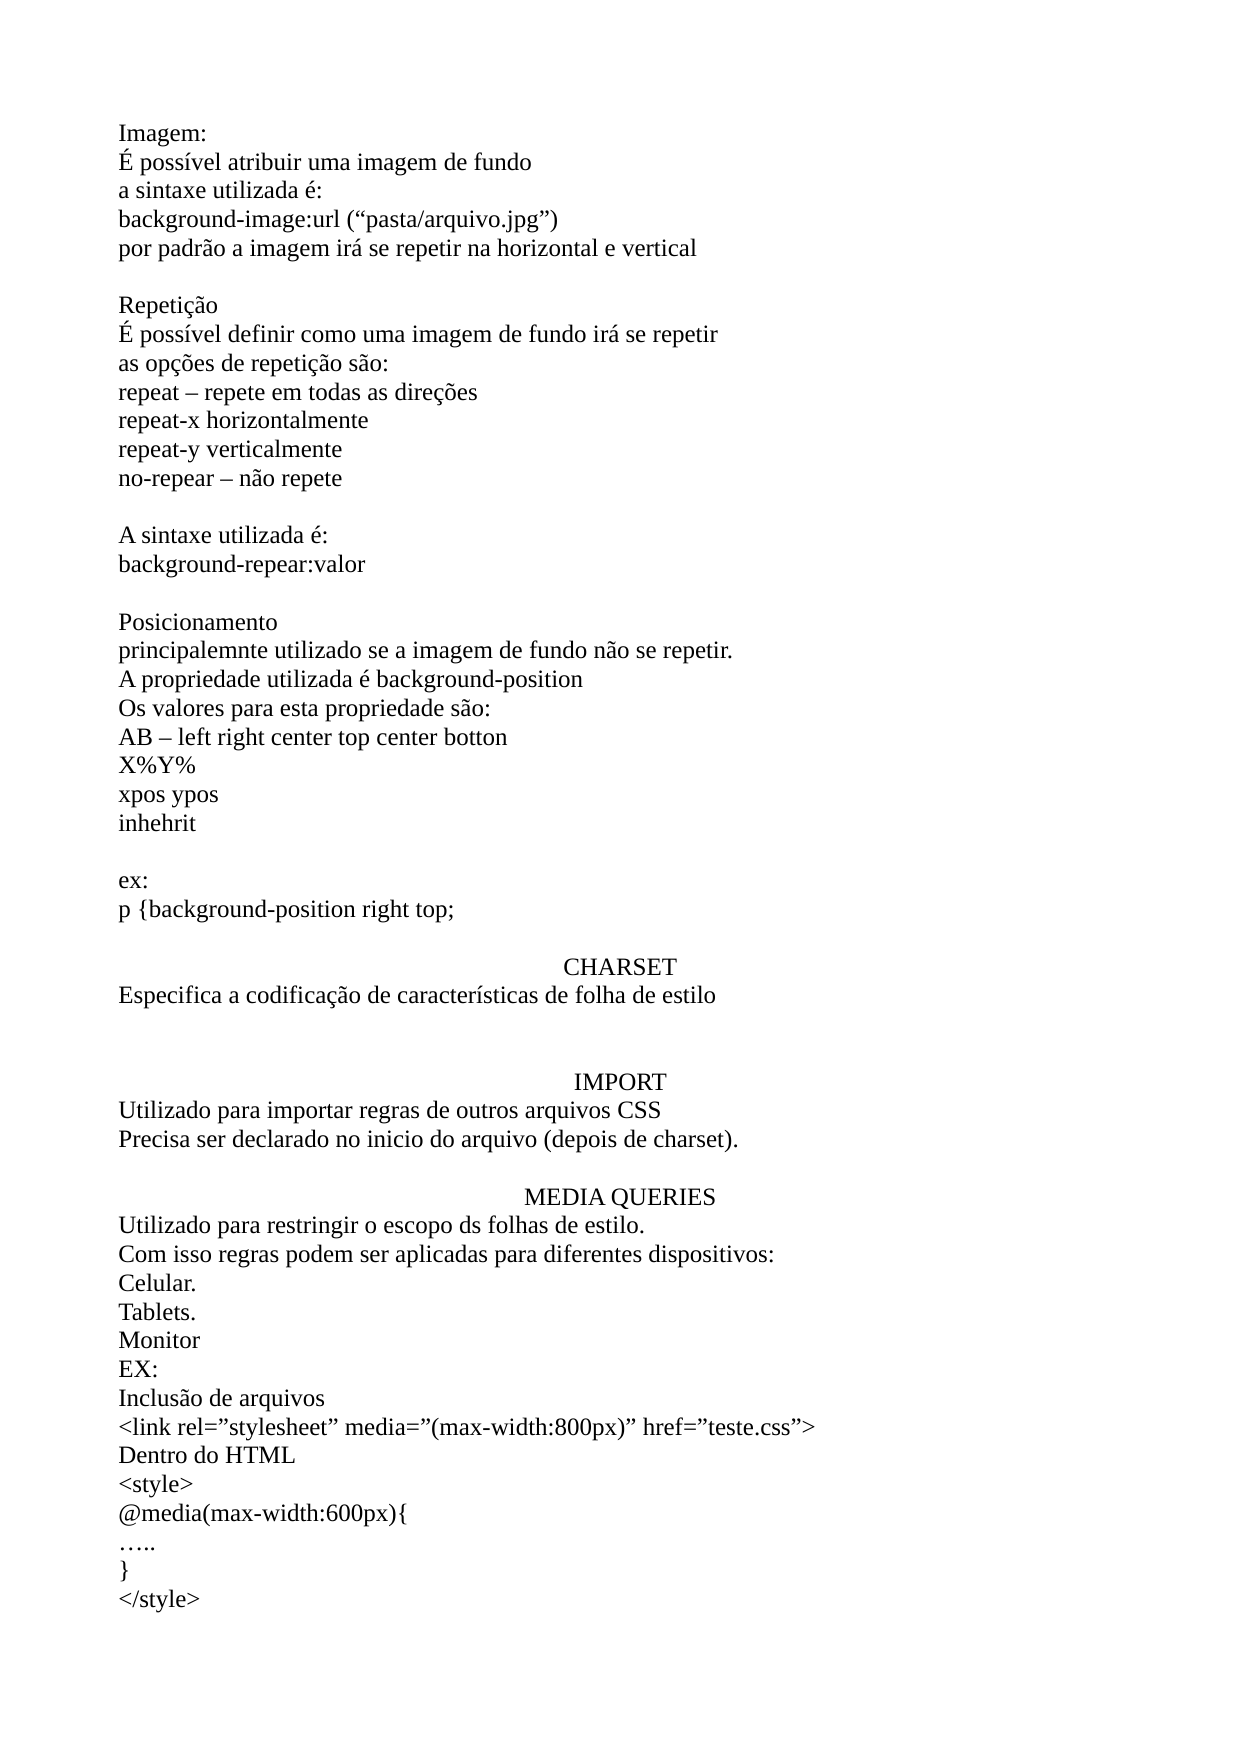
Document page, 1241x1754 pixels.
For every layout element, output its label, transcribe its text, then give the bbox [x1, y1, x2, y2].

text as opções de repetição são: [118, 348, 1122, 377]
text Monitor [118, 1326, 1122, 1354]
text MEDIA QUERIES [118, 1182, 1122, 1211]
text Tablets. [118, 1297, 1122, 1326]
text Imagem: [118, 118, 1122, 147]
text A sintaxe utilizada é: [118, 521, 1122, 549]
text X%Y% [118, 751, 1122, 779]
text AB – left right center top center botton [118, 722, 1122, 751]
text xpos ypos [118, 779, 1122, 808]
text background-repear:valor [118, 549, 1122, 578]
text background-image:url (“pasta/arquivo.jpg”) [118, 204, 1122, 233]
text É possível atribuir uma imagem de fundo [118, 147, 1122, 176]
text repeat-y verticalmente [118, 434, 1122, 463]
text principalemnte utilizado se a imagem de fundo não se repetir. [118, 636, 1122, 664]
text CHARSET [118, 952, 1122, 981]
text <style> [118, 1469, 1122, 1498]
text Repetição [118, 291, 1122, 319]
text </style> [118, 1584, 1122, 1613]
text por padrão a imagem irá se repetir na horizontal e vertical [118, 233, 1122, 262]
text Com isso regras podem ser aplicadas para diferentes dispositivos: [118, 1239, 1122, 1268]
text IMPORT [118, 1067, 1122, 1096]
text A propriedade utilizada é background-position [118, 664, 1122, 693]
text p {background-position right top; [118, 894, 1122, 923]
text Inclusão de arquivos [118, 1383, 1122, 1412]
text Precisa ser declarado no inicio do arquivo (depois de charset). [118, 1124, 1122, 1153]
text Especifica a codificação de características de folha de estilo [118, 981, 1122, 1009]
text ….. [118, 1527, 1122, 1556]
text inhehrit [118, 808, 1122, 837]
text Utilizado para importar regras de outros arquivos CSS [118, 1096, 1122, 1124]
text repeat – repete em todas as direções [118, 377, 1122, 406]
text repeat-x horizontalmente [118, 406, 1122, 434]
text Os valores para esta propriedade são: [118, 693, 1122, 722]
text <link rel=”stylesheet” media=”(max-width:800px)” href=”teste.css”> [118, 1412, 1122, 1441]
text É possível definir como uma imagem de fundo irá se repetir [118, 319, 1122, 348]
text } [118, 1556, 1122, 1584]
text no-repear – não repete [118, 463, 1122, 492]
text Utilizado para restringir o escopo ds folhas de estilo. [118, 1211, 1122, 1239]
text Posicionamento [118, 607, 1122, 636]
text a sintaxe utilizada é: [118, 176, 1122, 204]
text Celular. [118, 1268, 1122, 1297]
text Dentro do HTML [118, 1441, 1122, 1469]
text EX: [118, 1354, 1122, 1383]
text ex: [118, 866, 1122, 894]
text @media(max-width:600px){ [118, 1498, 1122, 1527]
